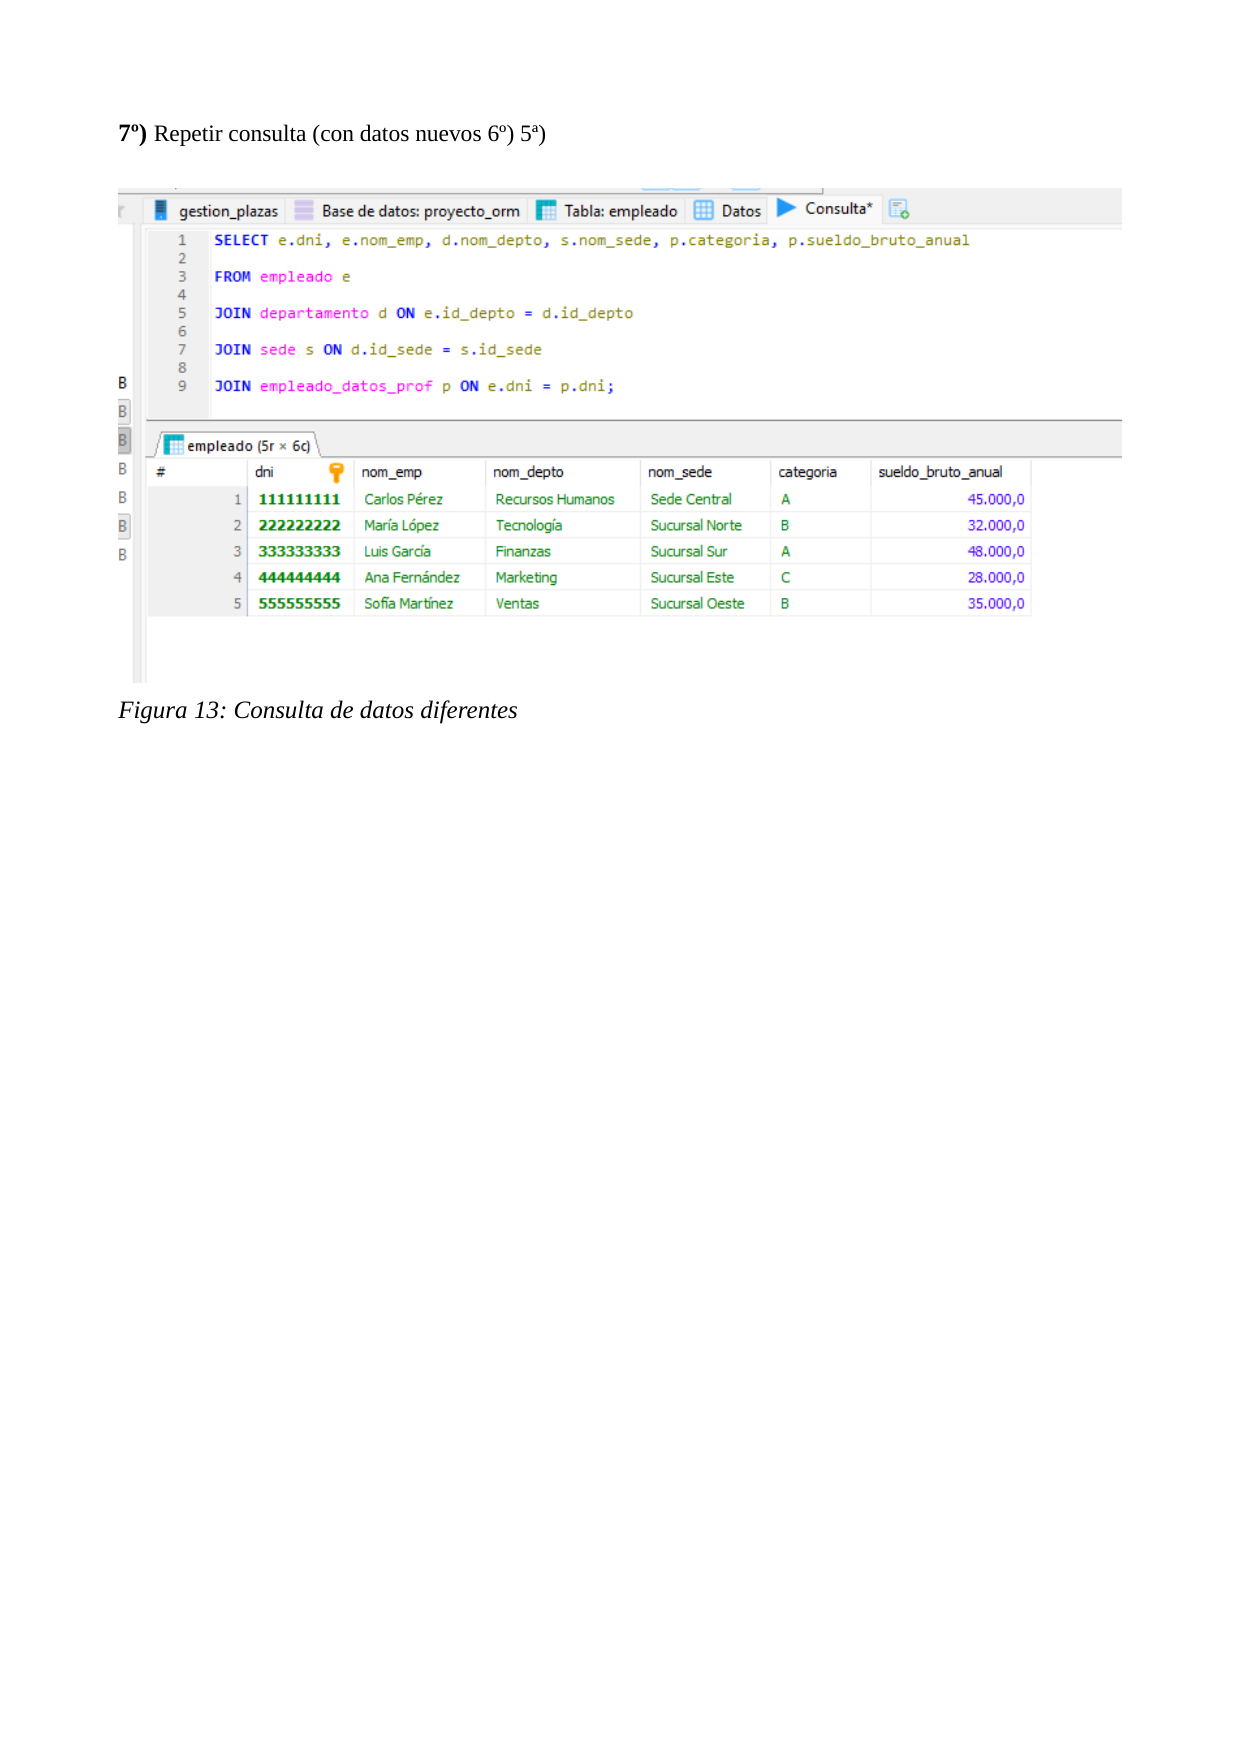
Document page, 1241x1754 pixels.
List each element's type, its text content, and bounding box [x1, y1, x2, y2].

text Figura 13: Consulta de datos diferentes [118, 683, 1122, 723]
text 7º) Repetir consulta (con datos nuevos 6º) 5ª) [118, 118, 1122, 147]
picture [118, 188, 1123, 683]
